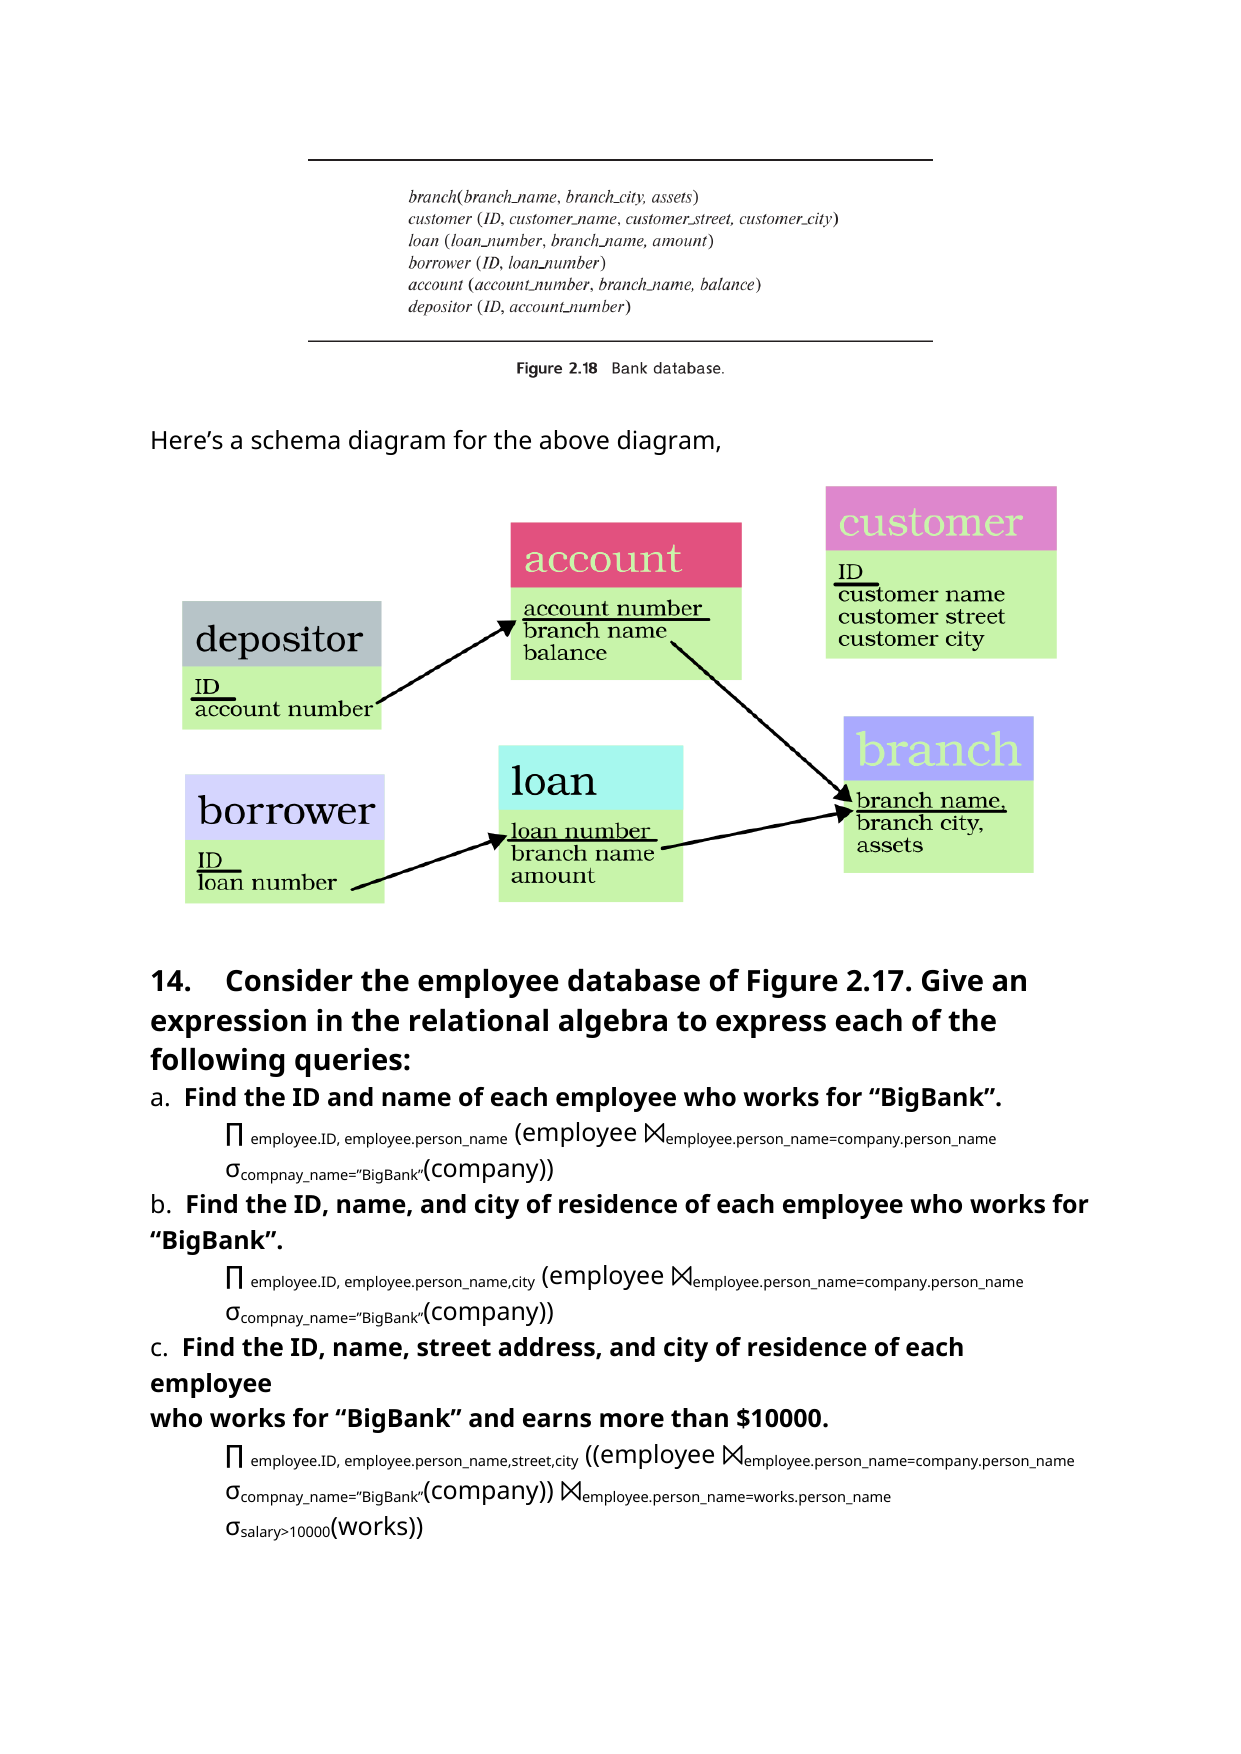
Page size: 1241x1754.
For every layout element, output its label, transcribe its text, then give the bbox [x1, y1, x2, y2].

subtitle Consider the employee database of Figure 2.17. Give an expression in the relational algebra to express each of the following queries: [150, 960, 1091, 1079]
text c. Find the ID, name, street address, and city of residence of each employee [150, 1329, 1091, 1399]
text ∏ employee.ID, employee.person_name,city (employee ⨝employee.person_name=company.person_name [150, 1258, 1091, 1292]
text b. Find the ID, name, and city of residence of each employee who works for “BigBank”. [150, 1187, 1091, 1256]
text ∏ employee.ID, employee.person_name (employee ⨝employee.person_name=company.person_name [150, 1115, 1091, 1149]
text who works for “BigBank” and earns more than $10000. [150, 1401, 1091, 1435]
text σcompnay_name=”BigBank”(company)) ⨝employee.person_name=works.person_name [150, 1472, 1091, 1506]
text Here’s a schema diagram for the above diagram, [150, 423, 1091, 457]
picture [295, 150, 946, 386]
text σcompnay_name=”BigBank”(company)) [150, 1151, 1091, 1185]
text ∏ employee.ID, employee.person_name,street,city ((employee ⨝employee.person_name=company.person_name [150, 1437, 1091, 1471]
text σsalary>10000(works)) [150, 1508, 1091, 1542]
picture [150, 462, 1091, 922]
text a. Find the ID and name of each employee who works for “BigBank”. [150, 1079, 1091, 1113]
text σcompnay_name=”BigBank”(company)) [150, 1294, 1091, 1328]
